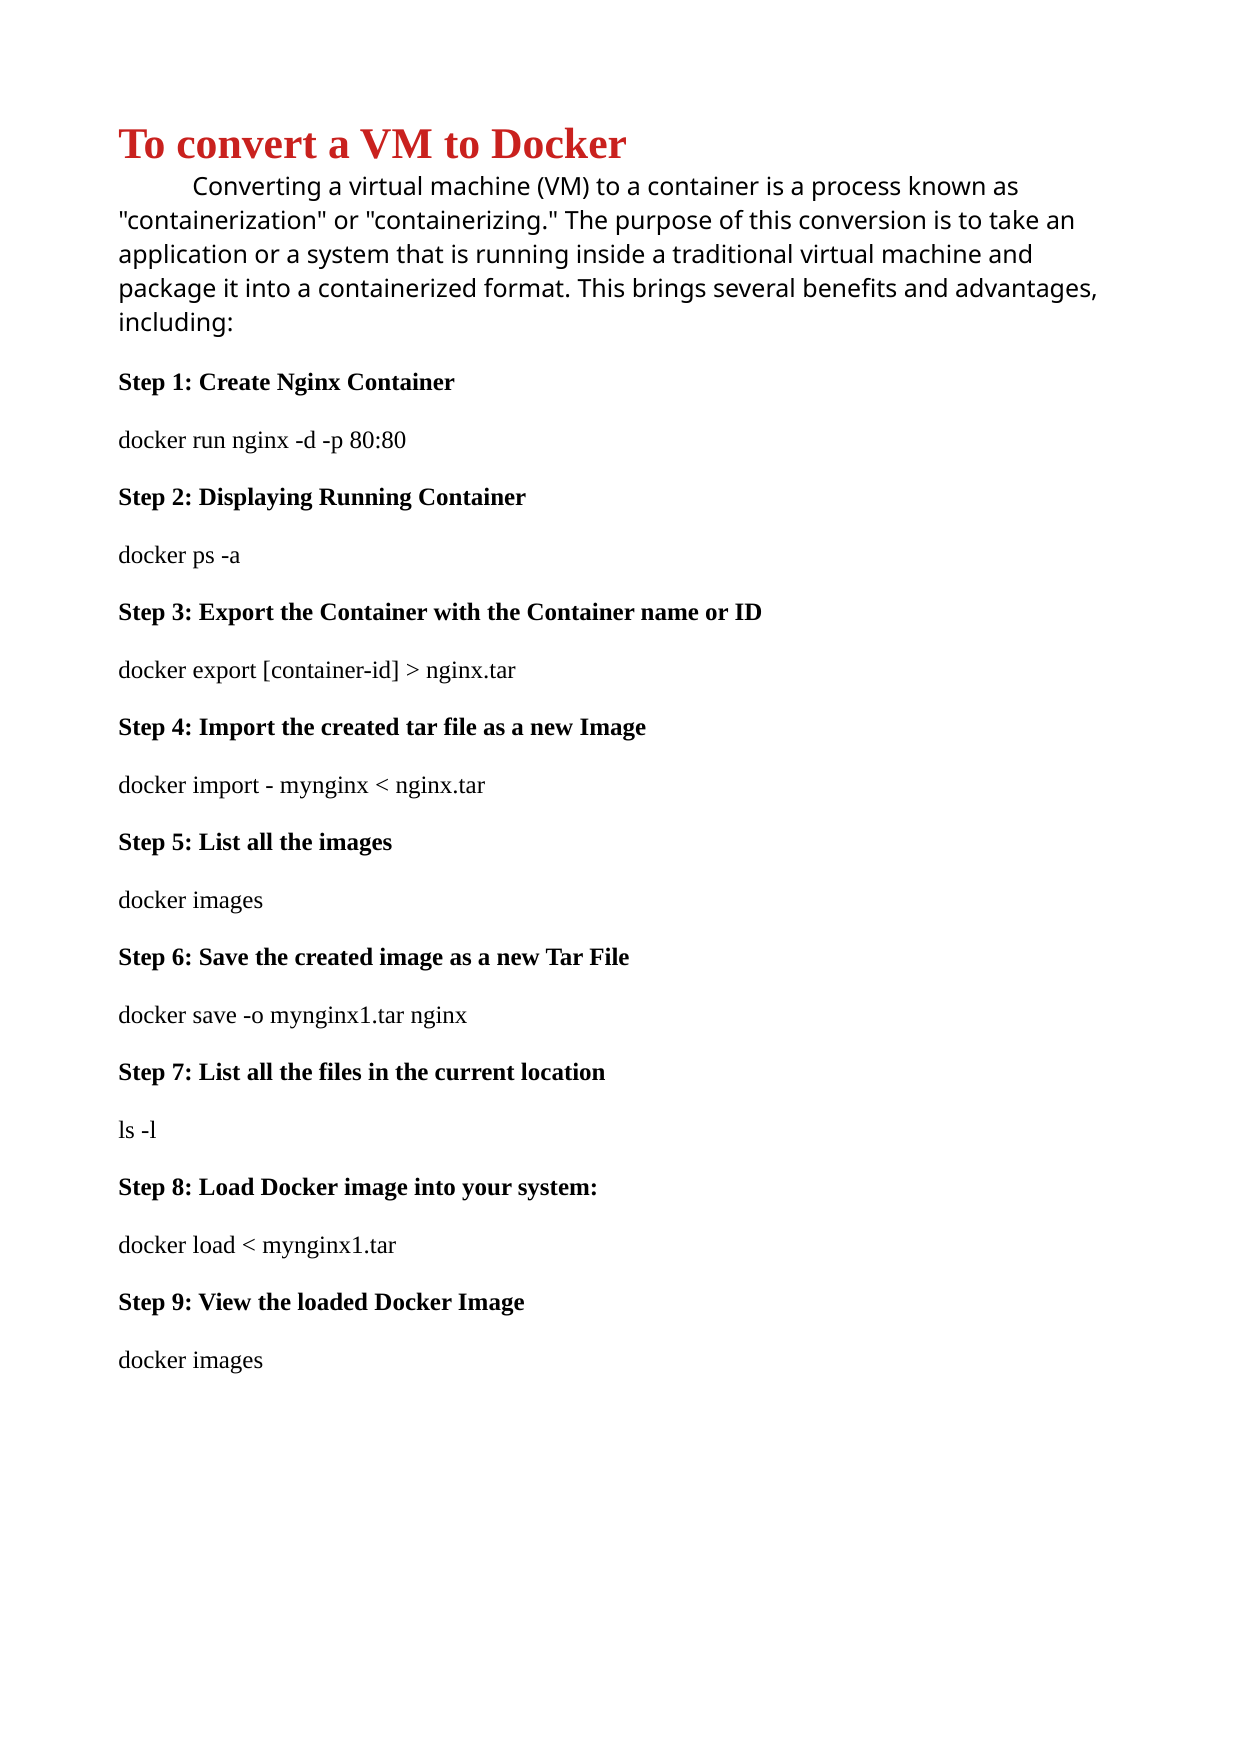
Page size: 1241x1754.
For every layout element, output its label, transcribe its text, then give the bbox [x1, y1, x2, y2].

text Step 4: Import the created tar file as a new Image [118, 712, 1122, 741]
text docker run nginx -d -p 80:80 [118, 425, 1122, 454]
text Step 9: View the loaded Docker Image [118, 1287, 1122, 1316]
text Step 8: Load Docker image into your system: [118, 1172, 1122, 1201]
text docker load < mynginx1.tar [118, 1230, 1122, 1259]
text Step 6: Save the created image as a new Tar File [118, 942, 1122, 971]
text docker export [container-id] > nginx.tar [118, 655, 1122, 684]
text Step 2: Displaying Running Container [118, 482, 1122, 511]
text Step 1: Create Nginx Container [118, 367, 1122, 396]
text To convert a VM to Docker [118, 118, 1122, 168]
text docker import - mynginx < nginx.tar [118, 770, 1122, 799]
text Step 7: List all the files in the current location [118, 1057, 1122, 1086]
text docker images [118, 885, 1122, 914]
text ls -l [118, 1115, 1122, 1144]
text docker save -o mynginx1.tar nginx [118, 1000, 1122, 1029]
text docker images [118, 1345, 1122, 1374]
text docker ps -a [118, 540, 1122, 569]
text Converting a virtual machine (VM) to a container is a process known as "containerization" or "containerizing." The purpose of this conversion is to take an application or a system that is running inside a traditional virtual machine and package it into a containerized format. This brings several benefits and advantages, including: [118, 168, 1122, 339]
text Step 3: Export the Container with the Container name or ID [118, 597, 1122, 626]
text Step 5: List all the images [118, 827, 1122, 856]
